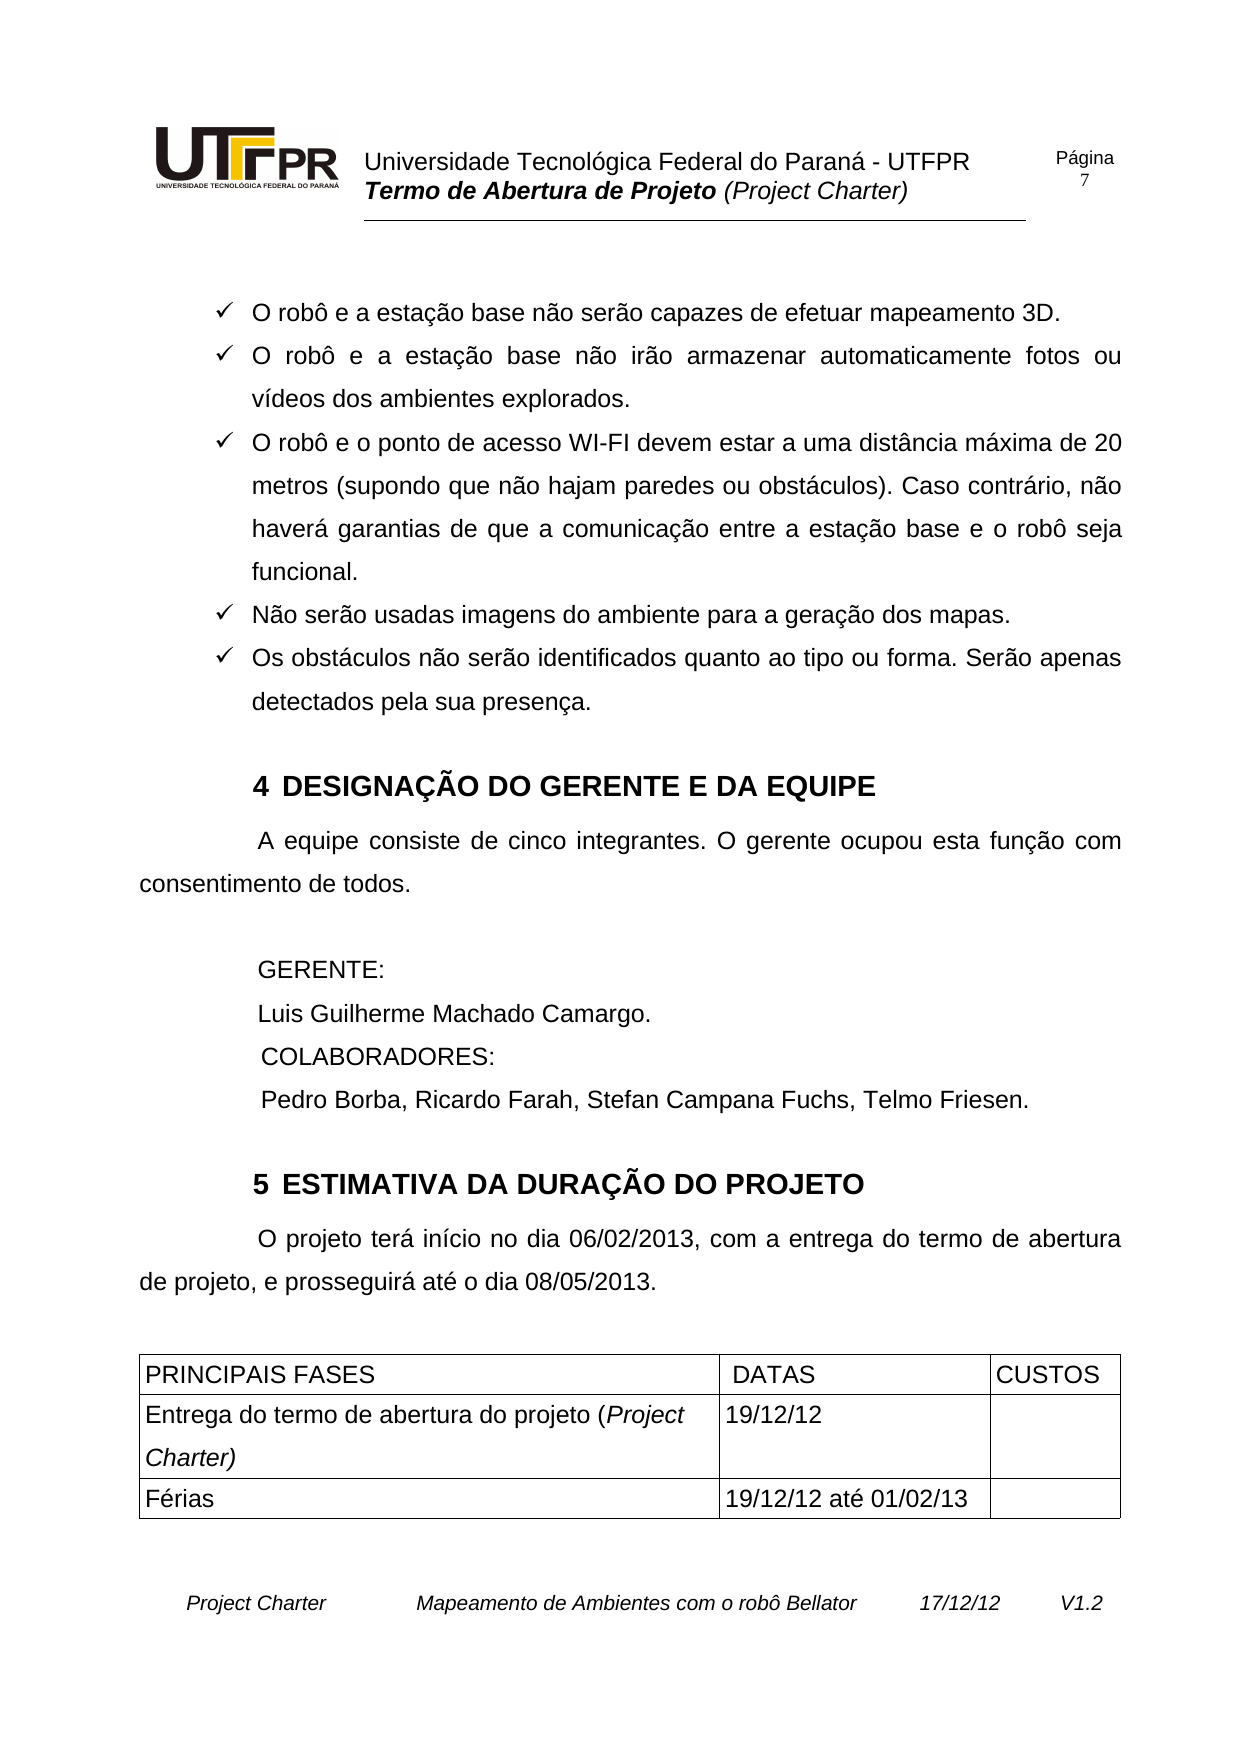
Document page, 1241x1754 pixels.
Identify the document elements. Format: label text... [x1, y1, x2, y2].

text Luis Guilherme Machado Camargo. [139, 998, 1123, 1027]
table_header DATAS [720, 1355, 990, 1394]
table_cell [991, 1479, 1120, 1518]
list O robô e a estação base não serão capazes de efetuar mapeamento 3D. [214, 298, 1123, 327]
table_cell Férias [140, 1479, 719, 1518]
text COLABORADORES: [196, 1042, 1123, 1070]
text O projeto terá início no dia 06/02/2013, com a entrega do termo de abertura de projeto, e prosseguirá até o dia 08/05/2013. [139, 1224, 1123, 1296]
table_cell 19/12/12 até 01/02/13 [720, 1479, 990, 1518]
text Pedro Borba, Ricardo Farah, Stefan Campana Fuchs, Telmo Friesen. [196, 1085, 1123, 1113]
table_header CUSTOS [991, 1355, 1120, 1394]
subtitle Estimativa da Duração do Projeto [236, 1167, 1123, 1200]
table_header PRINCIPAIS FASES [140, 1355, 719, 1394]
picture [155, 127, 339, 189]
table_cell Entrega do termo de abertura do projeto (Project Charter) [140, 1395, 719, 1478]
text A equipe consiste de cinco integrantes. O gerente ocupou esta função com consentimento de todos. [139, 826, 1123, 898]
table_cell 19/12/12 [720, 1395, 990, 1478]
list O robô e o ponto de acesso WI-FI devem estar a uma distância máxima de 20 metros (supondo que não hajam paredes ou obstáculos). Caso contrário, não haverá garantias de que a comunicação entre a estação base e o robô seja funcional. [214, 427, 1123, 586]
list O robô e a estação base não irão armazenar automaticamente fotos ou vídeos dos ambientes explorados. [214, 341, 1123, 413]
list Os obstáculos não serão identificados quanto ao tipo ou forma. Serão apenas detectados pela sua presença. [214, 643, 1123, 715]
subtitle Designação do Gerente e da Equipe [236, 769, 1123, 802]
list Não serão usadas imagens do ambiente para a geração dos mapas. [214, 600, 1123, 629]
text GERENTE: [139, 955, 1123, 984]
table_cell [991, 1395, 1120, 1478]
